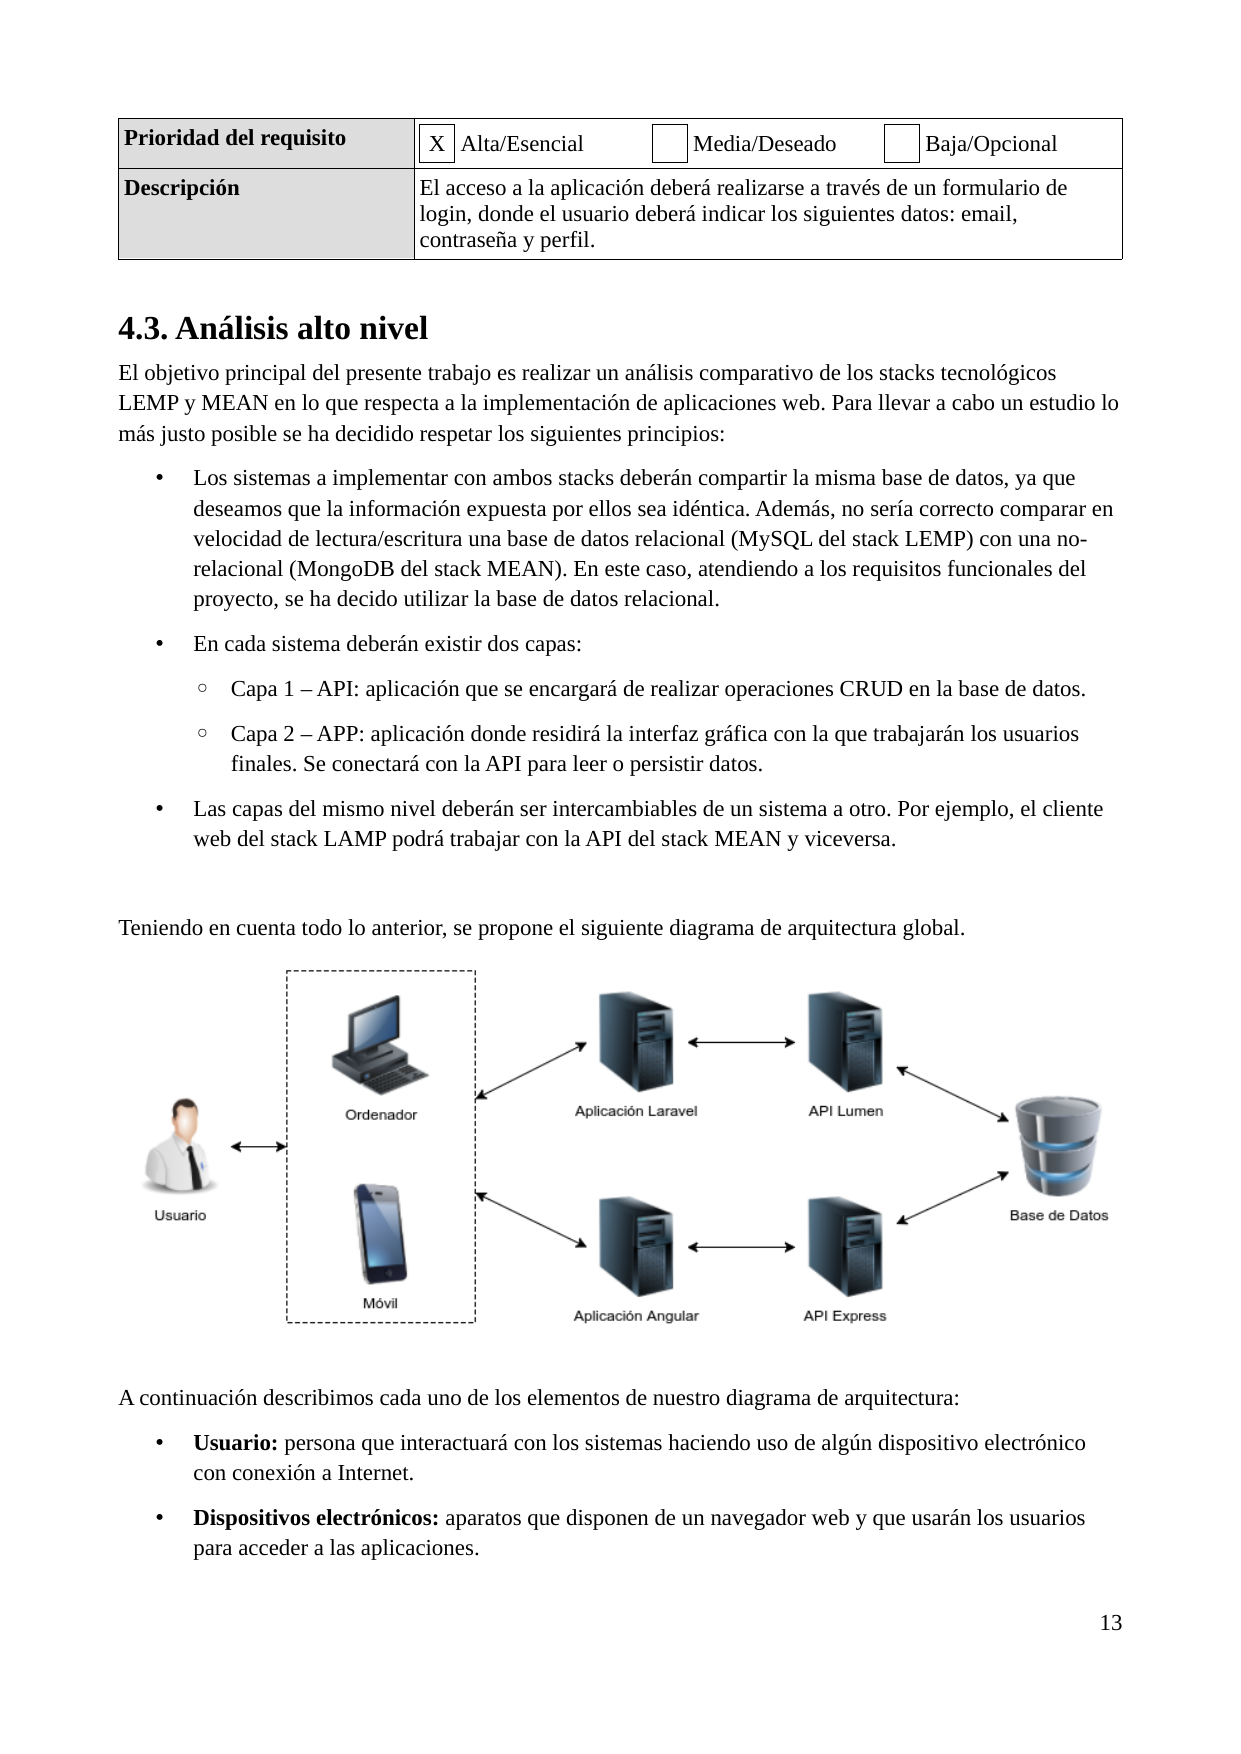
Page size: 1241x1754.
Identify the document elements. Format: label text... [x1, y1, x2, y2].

list Capa 1 – API: aplicación que se encargará de realizar operaciones CRUD en la base de datos. [193, 675, 1122, 701]
table_cell [415, 119, 1122, 168]
table_header X [420, 125, 454, 162]
table_header Alta/Esencial [455, 124, 652, 162]
subtitle 4.3. Análisis alto nivel [118, 308, 1122, 347]
list Capa 2 – APP: aplicación donde residirá la interfaz gráfica con la que trabajarán los usuarios finales. Se conectará con la API para leer o persistir datos. [193, 720, 1122, 776]
table_header Baja/Opcional [920, 124, 1116, 162]
list Las capas del mismo nivel deberán ser intercambiables de un sistema a otro. Por ejemplo, el cliente web del stack LAMP podrá trabajar con la API del stack MEAN y viceversa. [156, 795, 1122, 851]
table_header Media/Deseado [688, 124, 884, 162]
table_header [885, 125, 919, 162]
list En cada sistema deberán existir dos capas: [156, 630, 1122, 656]
table_cell El acceso a la aplicación deberá realizarse a través de un formulario de login, donde el usuario deberá indicar los siguientes datos: email, contraseña y perfil. [415, 169, 1122, 258]
table_header [653, 125, 687, 162]
table_cell Descripción [119, 169, 414, 258]
list Usuario: persona que interactuará con los sistemas haciendo uso de algún dispositivo electrónico con conexión a Internet. [156, 1429, 1122, 1486]
text Teniendo en cuenta todo lo anterior, se propone el siguiente diagrama de arquitectura global. [118, 914, 1122, 941]
list Los sistemas a implementar con ambos stacks deberán compartir la misma base de datos, ya que deseamos que la información expuesta por ellos sea idéntica. Además, no sería correcto comparar en velocidad de lectura/escritura una base de datos relacional (MySQL del stack LEMP) con una no-relacional (MongoDB del stack MEAN). En este caso, atendiendo a los requisitos funcionales del proyecto, se ha decido utilizar la base de datos relacional. [156, 464, 1122, 612]
text A continuación describimos cada uno de los elementos de nuestro diagrama de arquitectura: [118, 1384, 1122, 1411]
text El objetivo principal del presente trabajo es realizar un análisis comparativo de los stacks tecnológicos LEMP y MEAN en lo que respecta a la implementación de aplicaciones web. Para llevar a cabo un estudio lo más justo posible se ha decidido respetar los siguientes principios: [118, 359, 1122, 446]
list Dispositivos electrónicos: aparatos que disponen de un navegador web y que usarán los usuarios para acceder a las aplicaciones. [156, 1504, 1122, 1561]
picture [118, 959, 1123, 1336]
table_cell Prioridad del requisito [119, 119, 414, 168]
